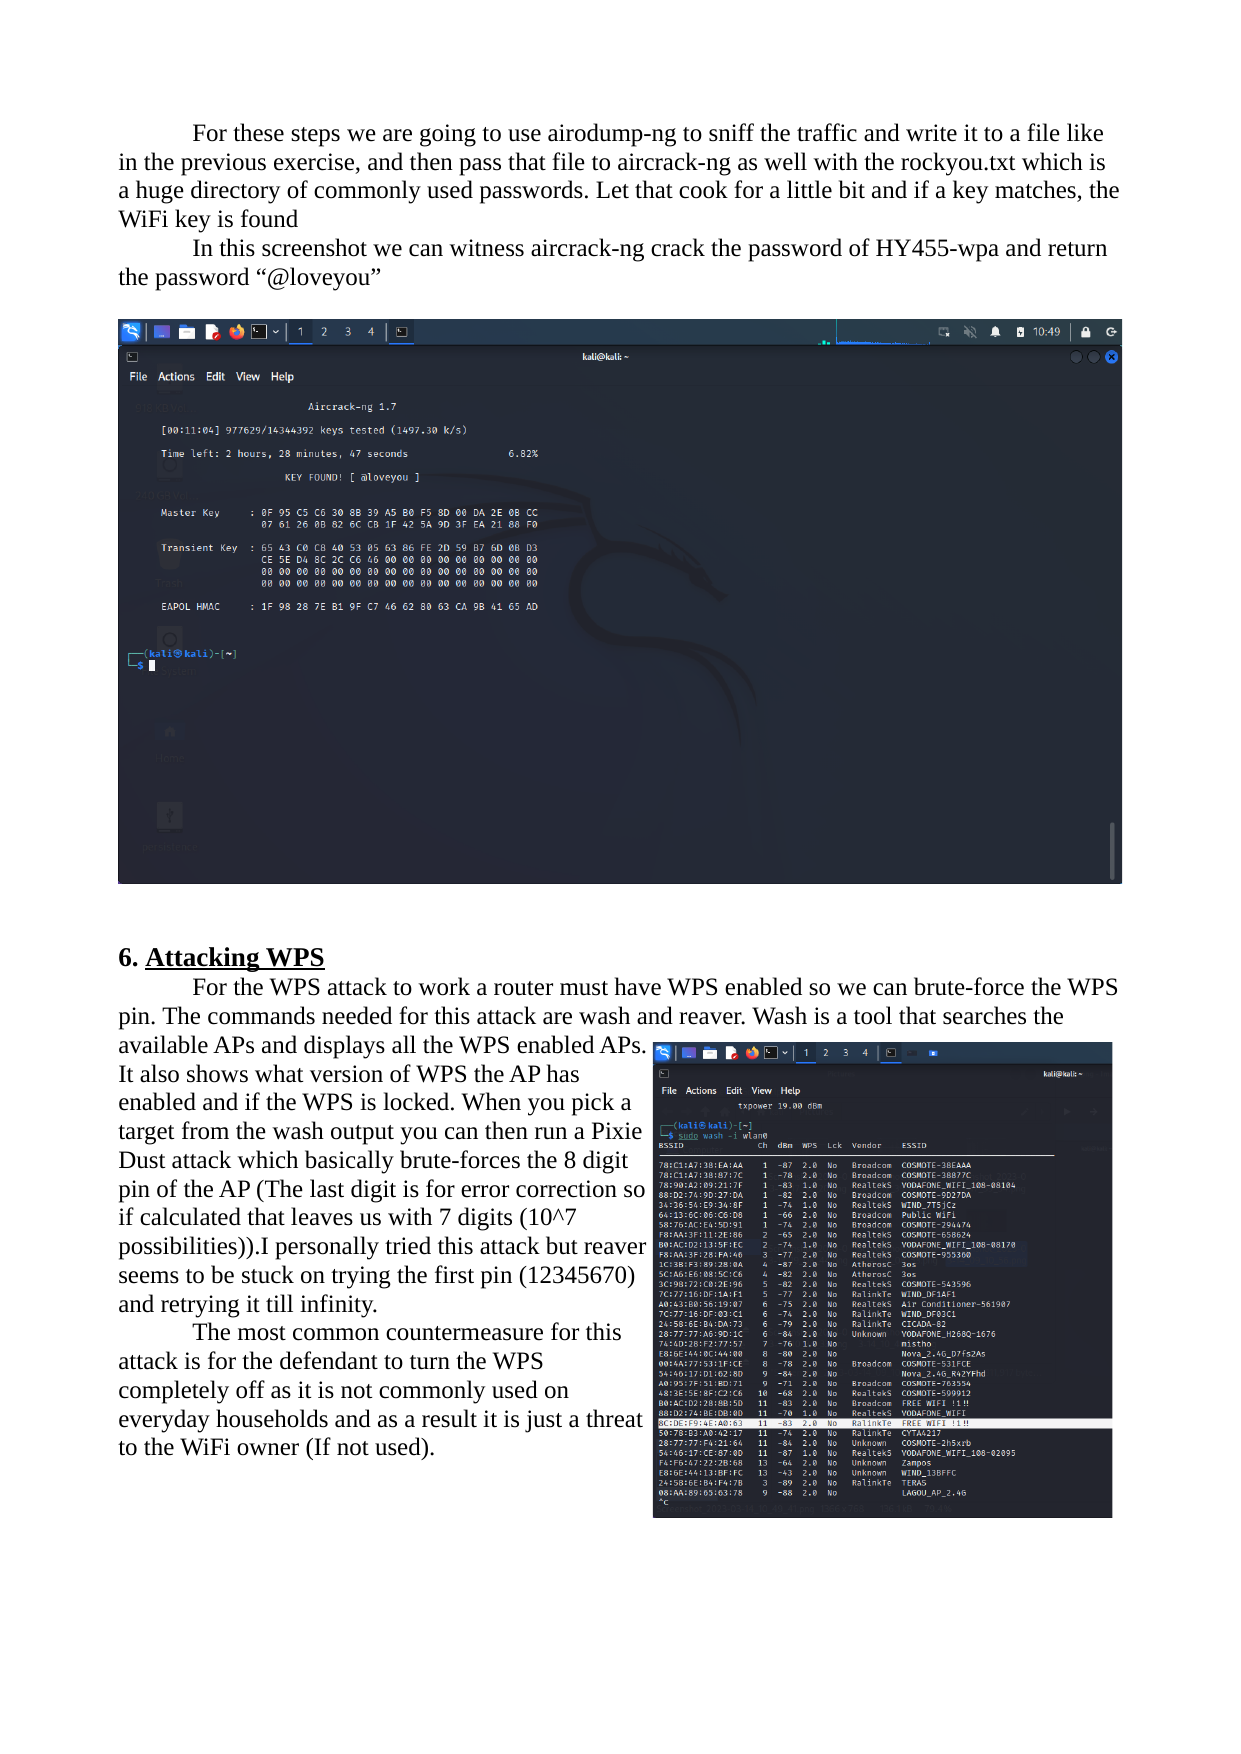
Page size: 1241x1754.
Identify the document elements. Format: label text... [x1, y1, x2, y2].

picture [118, 319, 1123, 884]
text For the WPS attack to work a router must have WPS enabled so we can brute-force the WPS pin. The commands needed for this attack are wash and reaver. Wash is a tool that searches the available APs and displays all the WPS enabled APs. It also shows what version of WPS the AP has enabled and if the WPS is locked. When you pick a target from the wash output you can then run a Pixie Dust attack which basically brute-forces the 8 digit pin of the AP (The last digit is for error correction so if calculated that leaves us with 7 digits (10^7 possibilities)).I personally tried this attack but reaver seems to be stuck on trying the first pin (12345670) and retrying it till infinity. [118, 972, 1122, 1317]
text In this screenshot we can witness aircrack-ng crack the password of HY455-wpa and return the password “@loveyou” [118, 233, 1122, 291]
text [653, 1317, 1122, 1461]
text For these steps we are going to use airodump-ng to sniff the traffic and write it to a file like in the previous exercise, and then pass that file to aircrack-ng as well with the rockyou.txt which is a huge directory of commonly used passwords. Let that cook for a little bit and if a key matches, the WiFi key is found [118, 118, 1122, 233]
text The most common countermeasure for this attack is for the defendant to turn the WPS completely off as it is not commonly used on everyday households and as a result it is just a threat to the WiFi owner (If not used). [118, 1317, 652, 1461]
text 6. Attacking WPS [118, 941, 1122, 972]
